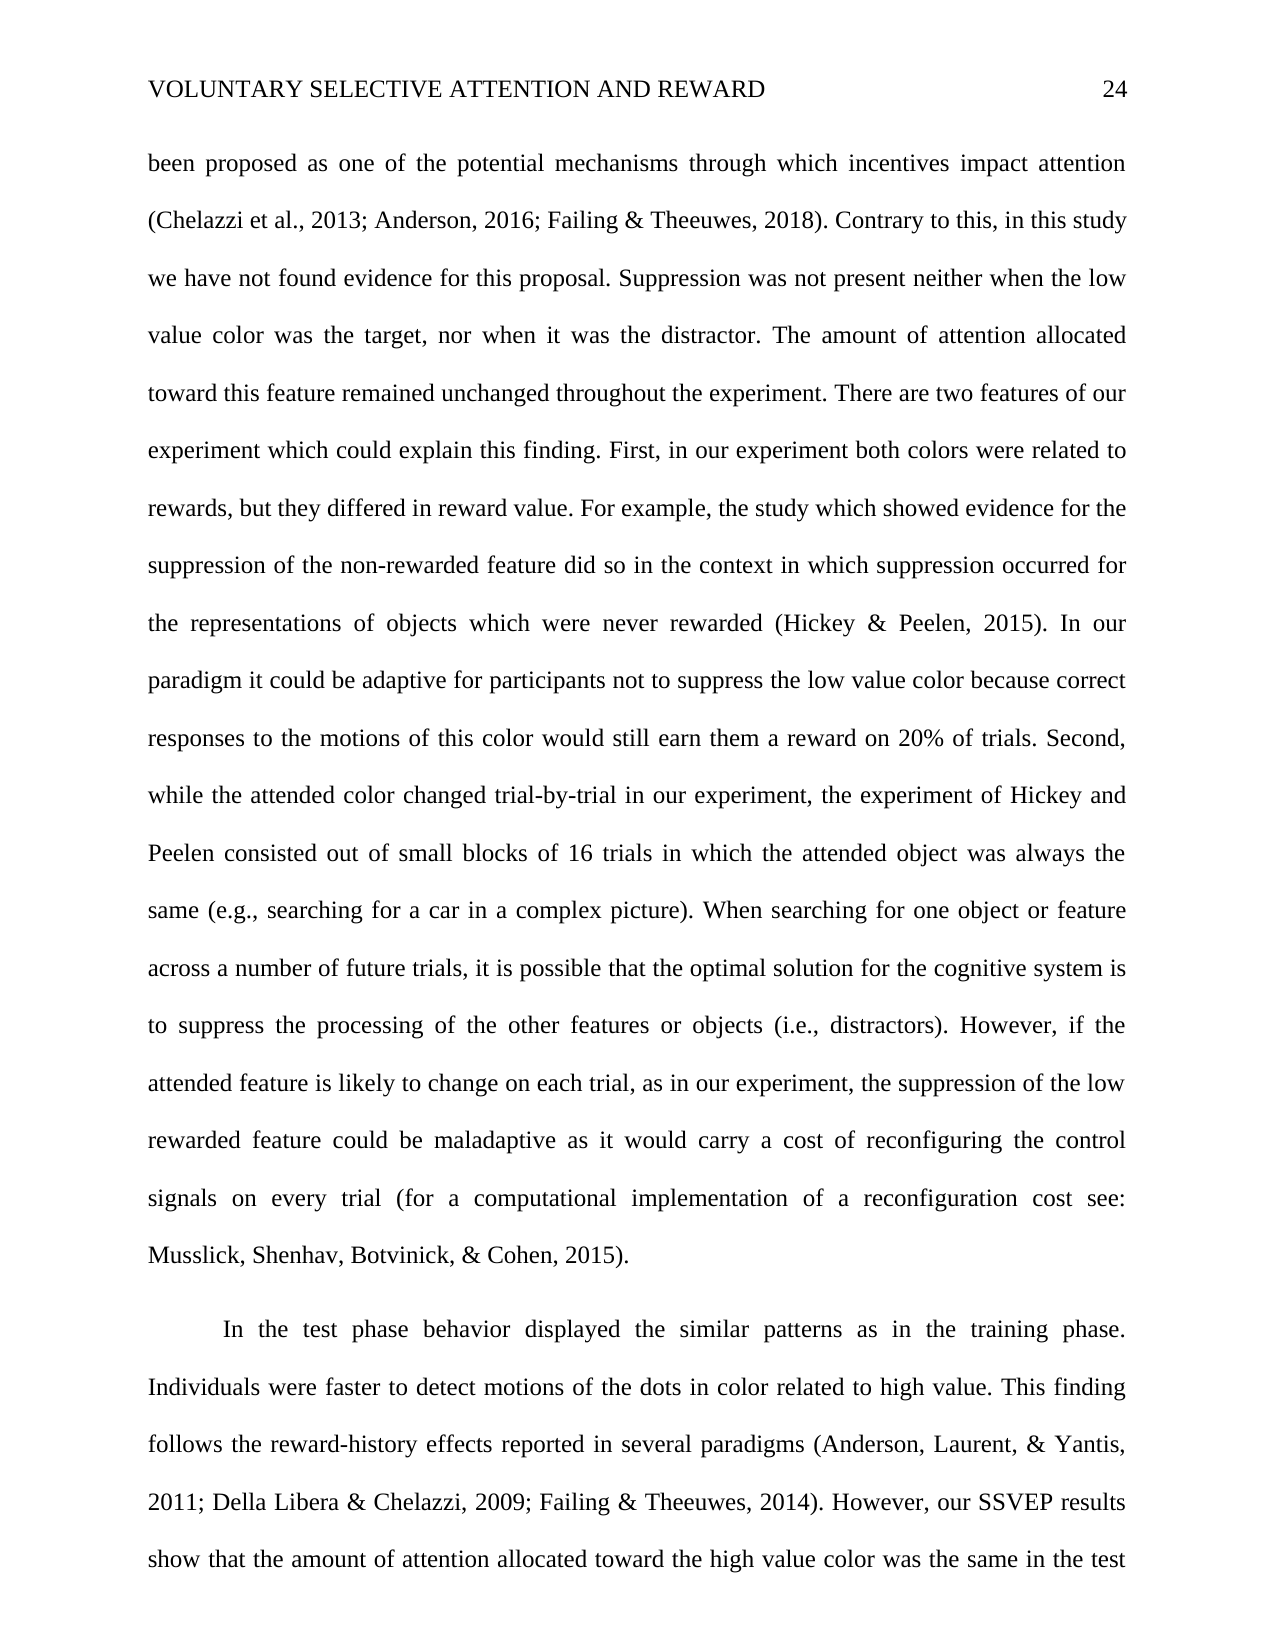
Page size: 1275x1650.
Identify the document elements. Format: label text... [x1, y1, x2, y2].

text been proposed as one of the potential mechanisms through which incentives impact attention (Chelazzi et al., 2013; Anderson, 2016; Failing & Theeuwes, 2018). Contrary to this, in this study we have not found evidence for this proposal. Suppression was not present neither when the low value color was the target, nor when it was the distractor. The amount of attention allocated toward this feature remained unchanged throughout the experiment. There are two features of our experiment which could explain this finding. First, in our experiment both colors were related to rewards, but they differed in reward value. For example, the study which showed evidence for the suppression of the non-rewarded feature did so in the context in which suppression occurred for the representations of objects which were never rewarded (Hickey & Peelen, 2015). In our paradigm it could be adaptive for participants not to suppress the low value color because correct responses to the motions of this color would still earn them a reward on 20% of trials. Second, while the attended color changed trial-by-trial in our experiment, the experiment of Hickey and Peelen consisted out of small blocks of 16 trials in which the attended object was always the same (e.g., searching for a car in a complex picture). When searching for one object or feature across a number of future trials, it is possible that the optimal solution for the cognitive system is to suppress the processing of the other features or objects (i.e., distractors). However, if the attended feature is likely to change on each trial, as in our experiment, the suppression of the low rewarded feature could be maladaptive as it would carry a cost of reconfiguring the control signals on every trial (for a computational implementation of a reconfiguration cost see: Musslick, Shenhav, Botvinick, & Cohen, 2015). [148, 148, 1127, 1269]
text In the test phase behavior displayed the similar patterns as in the training phase. Individuals were faster to detect motions of the dots in color related to high value. This finding follows the reward-history effects reported in several paradigms (Anderson, Laurent, & Yantis, 2011; Della Libera & Chelazzi, 2009; Failing & Theeuwes, 2014). However, our SSVEP results show that the amount of attention allocated toward the high value color was the same in the test [148, 1314, 1127, 1573]
